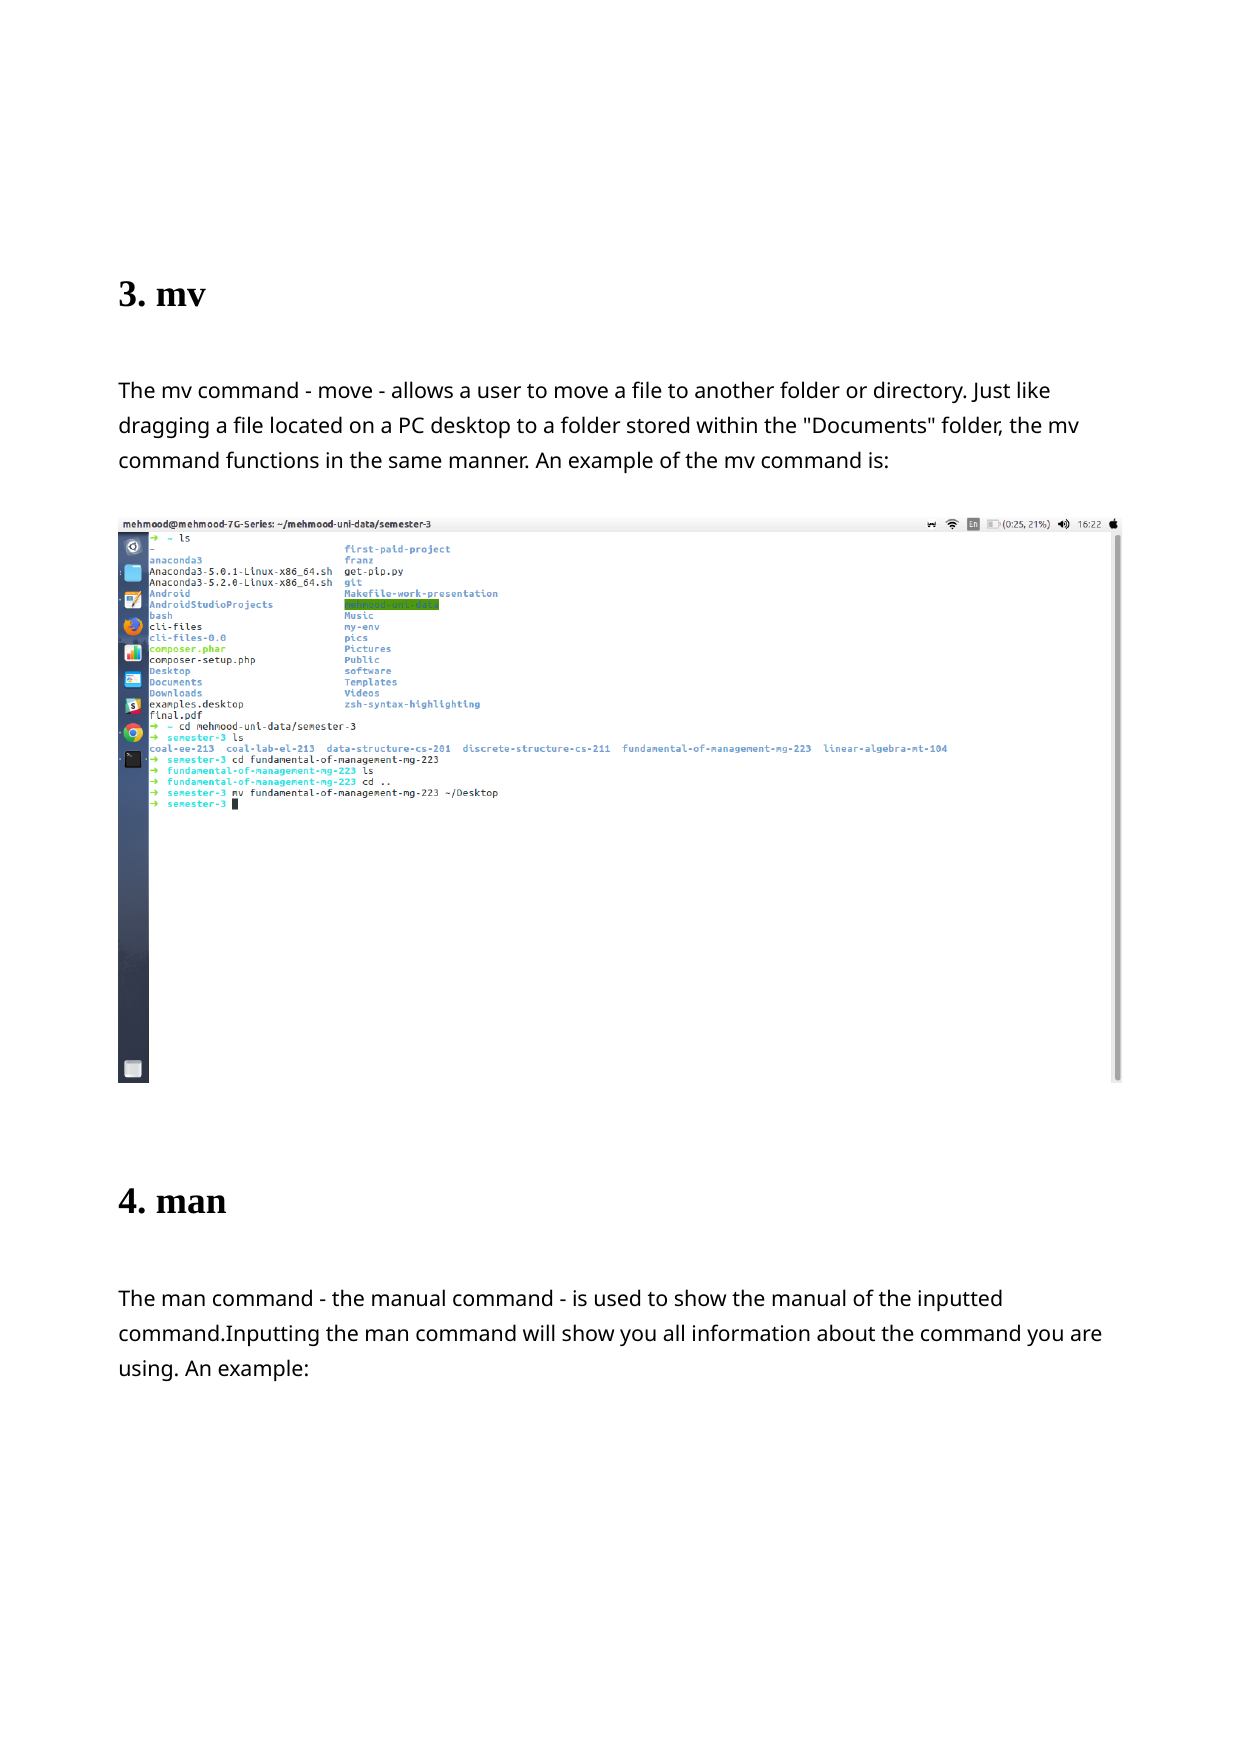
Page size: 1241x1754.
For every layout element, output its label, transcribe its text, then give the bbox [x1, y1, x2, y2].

text The mv command - move - allows a user to move a file to another folder or directory. Just like dragging a file located on a PC desktop to a folder stored within the "Documents" folder, the mv command functions in the same manner. An example of the mv command is: [118, 376, 1122, 475]
text The man command - the manual command - is used to show the manual of the inputted command.Inputting the man command will show you all information about the command you are using. An example: [118, 1283, 1122, 1383]
picture [118, 516, 1123, 1083]
subtitle 3. mv [118, 271, 1122, 314]
subtitle 4. man [118, 1178, 1122, 1222]
